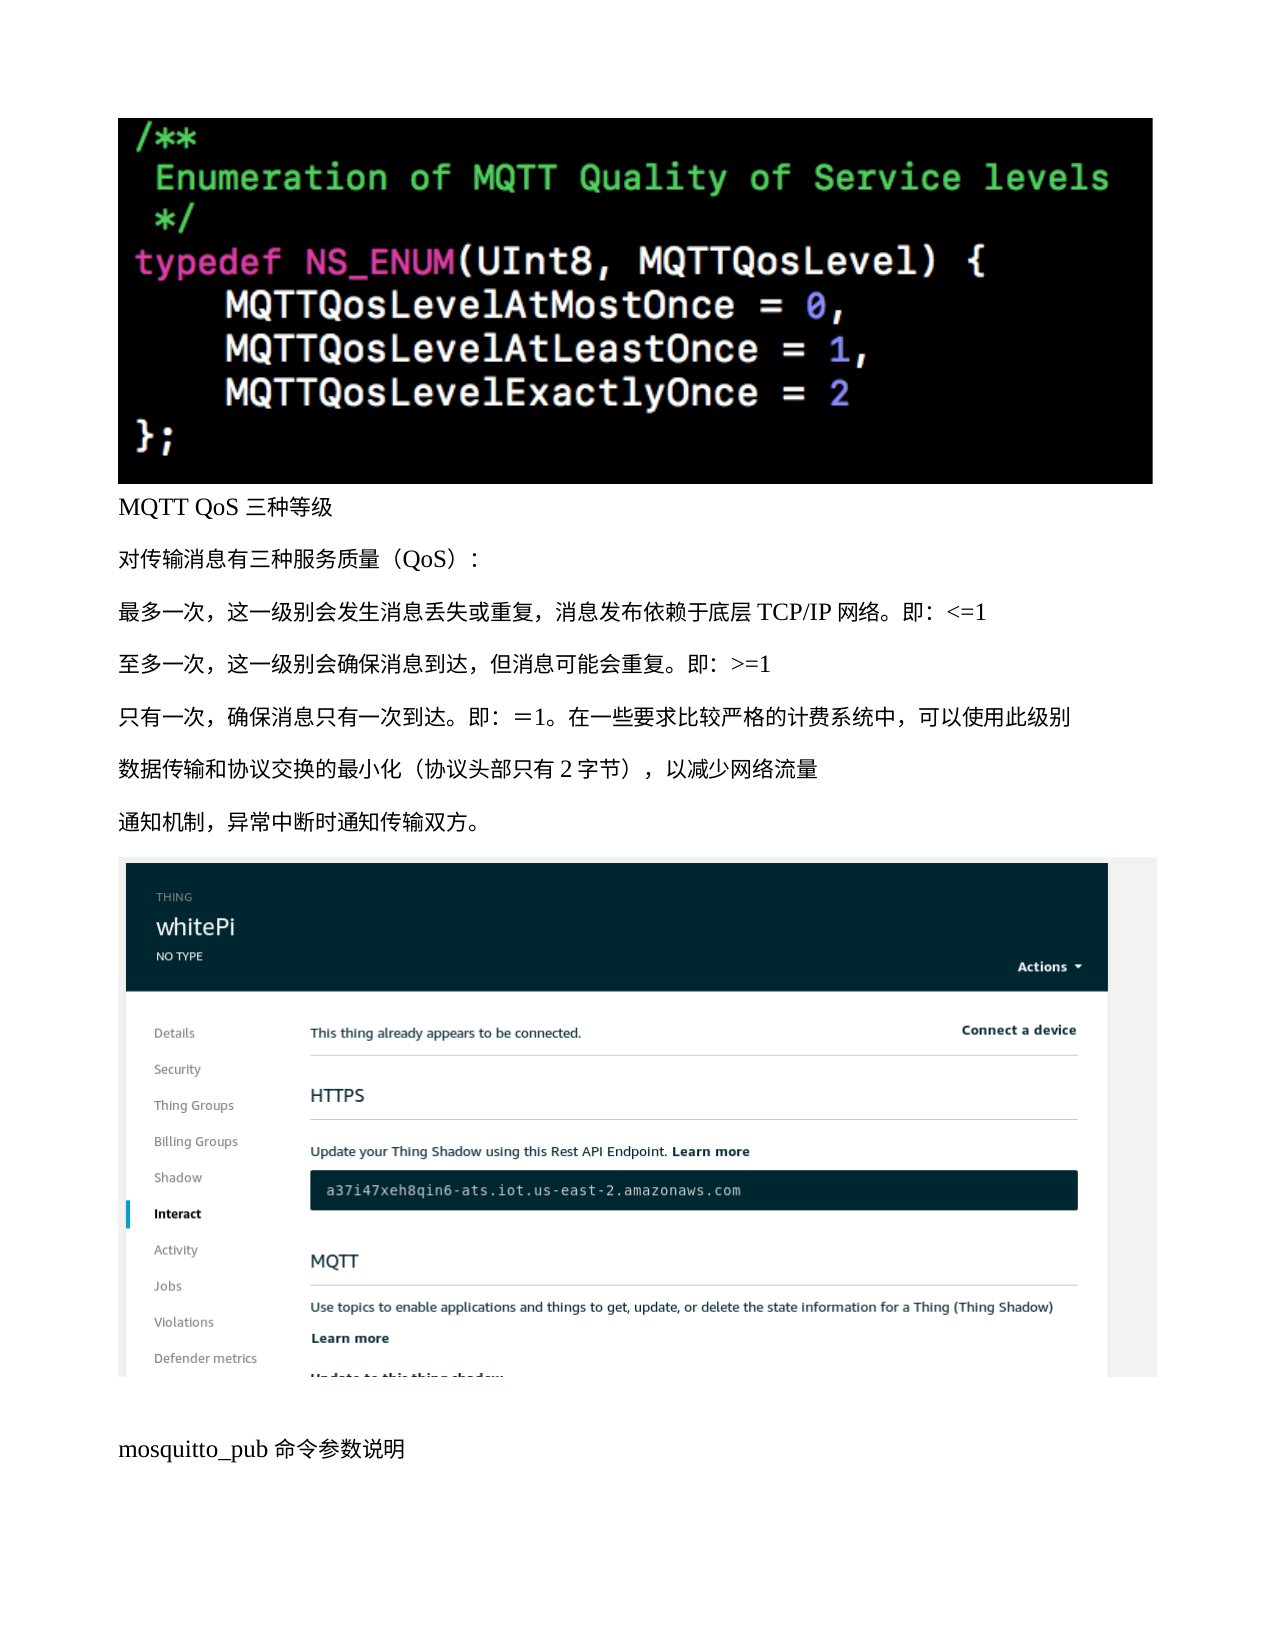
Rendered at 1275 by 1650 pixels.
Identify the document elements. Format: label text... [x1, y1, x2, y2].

text 至多一次，这一级别会确保消息到达，但消息可能会重复。即：>=1 [118, 647, 1157, 679]
picture [118, 857, 1157, 1377]
text 最多一次，这一级别会发生消息丢失或重复，消息发布依赖于底层TCP/IP网络。即：<=1 [118, 594, 1157, 626]
text 对传输消息有三种服务质量（QoS）： [118, 542, 1157, 574]
text 数据传输和协议交换的最小化（协议头部只有2字节），以减少网络流量 [118, 752, 1157, 784]
text 只有一次，确保消息只有一次到达。即：＝1。在一些要求比较严格的计费系统中，可以使用此级别 [118, 699, 1157, 731]
text mosquitto_pub 命令参数说明 [118, 1432, 1157, 1463]
picture [118, 118, 1153, 484]
text 通知机制，异常中断时通知传输双方。 [118, 804, 1157, 836]
text MQTT QoS 三种等级 [118, 489, 1157, 521]
